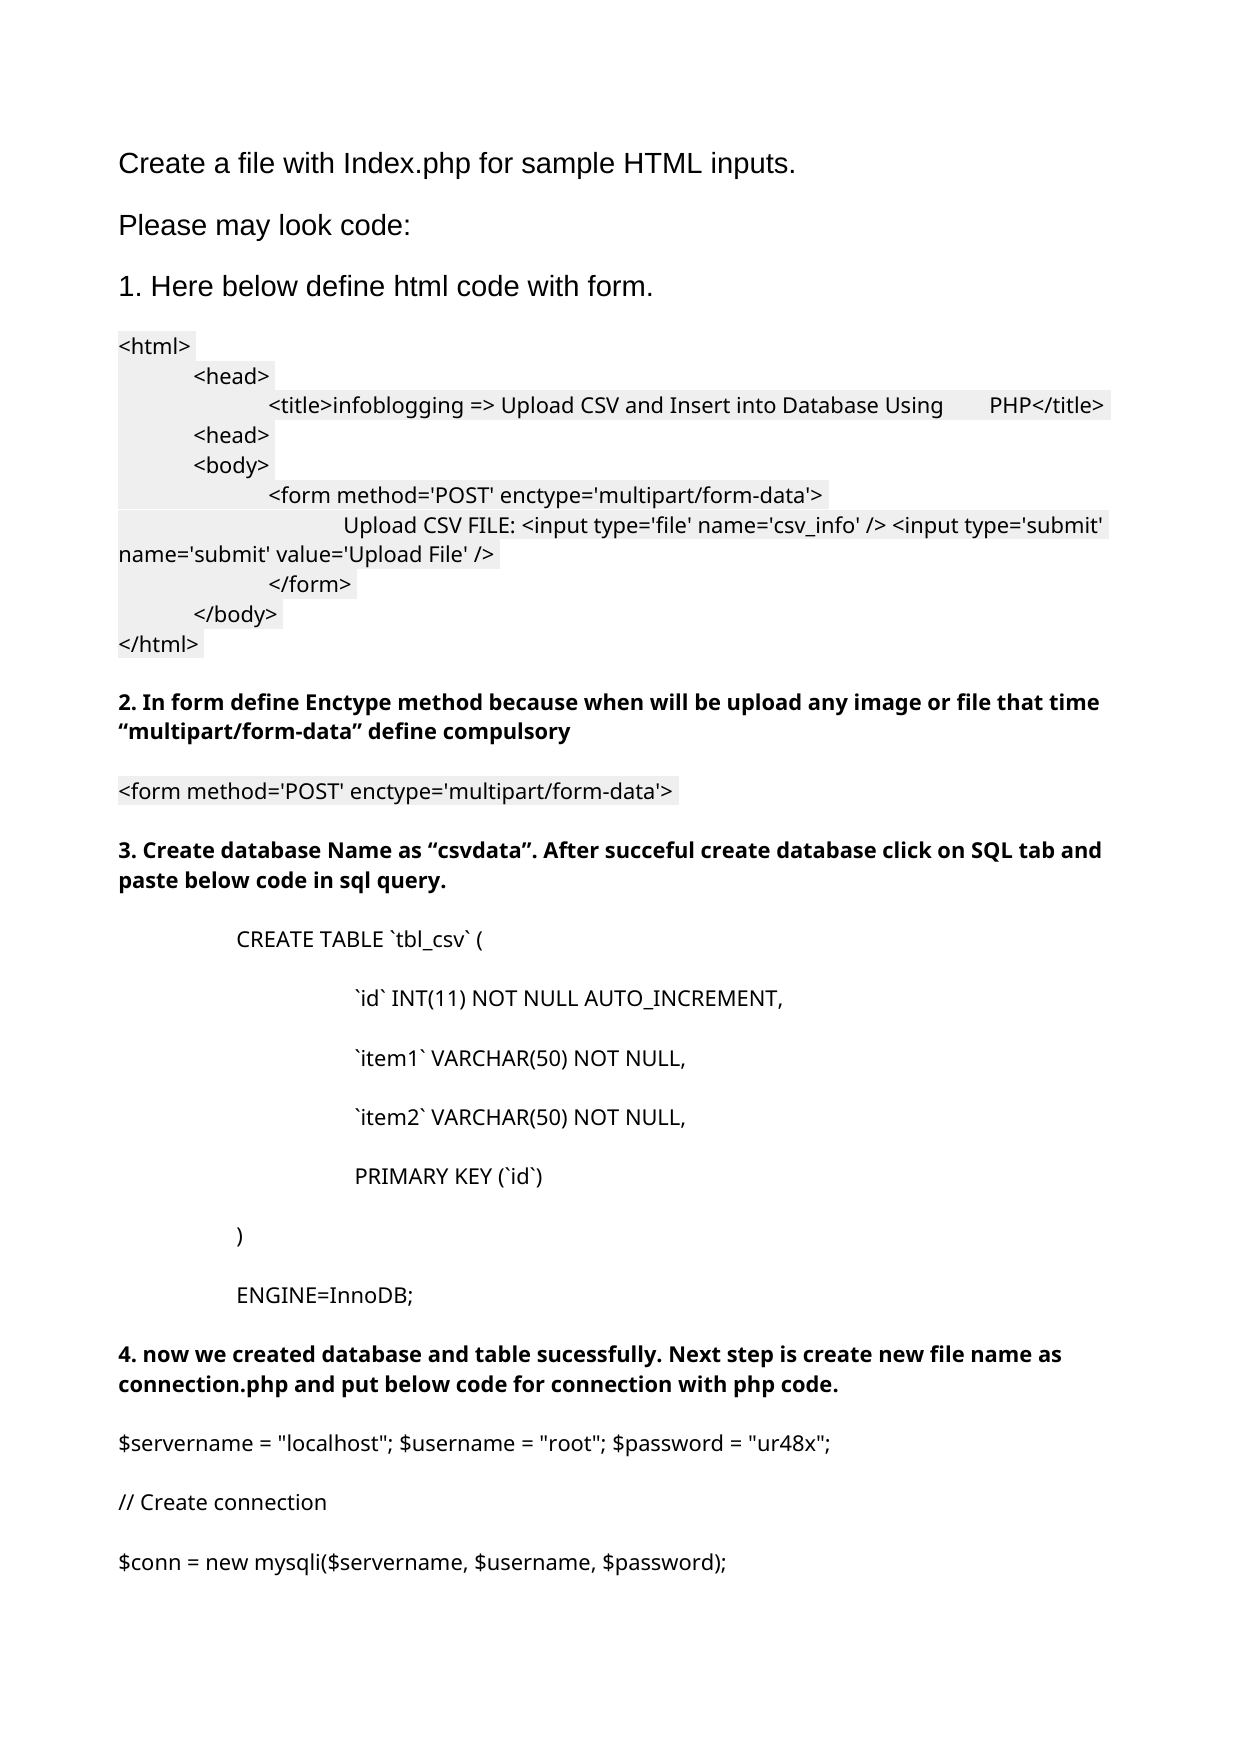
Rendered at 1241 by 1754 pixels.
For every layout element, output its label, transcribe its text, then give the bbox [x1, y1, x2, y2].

text `item2` VARCHAR(50) NOT NULL, [118, 1102, 1122, 1132]
text ENGINE=InnoDB; [118, 1279, 1122, 1309]
text 1. Here below define html code with form. [118, 269, 1122, 303]
text <head> [118, 361, 1122, 390]
text `item1` VARCHAR(50) NOT NULL, [118, 1042, 1122, 1072]
text <title>infoblogging => Upload CSV and Insert into Database Using PHP</title> [118, 390, 1122, 420]
text </form> [118, 569, 1122, 599]
text Please may look code: [118, 208, 1122, 241]
text 3. Create database Name as “csvdata”. After succeful create database click on SQL tab and paste below code in sql query. [118, 835, 1122, 894]
text <head> [118, 420, 1122, 450]
text Create a file with Index.php for sample HTML inputs. [118, 146, 1122, 180]
text CREATE TABLE `tbl_csv` ( [118, 924, 1122, 954]
text </html> [118, 629, 1122, 658]
text 2. In form define Enctype method because when will be upload any image or file that time “multipart/form-data” define compulsory [118, 687, 1122, 746]
text $servername = "localhost"; $username = "root"; $password = "ur48x"; [118, 1428, 1122, 1458]
text 4. now we created database and table sucessfully. Next step is create new file name as connection.php and put below code for connection with php code. [118, 1339, 1122, 1398]
text <html> [118, 331, 1122, 361]
text Upload CSV FILE: <input type='file' name='csv_info' /> <input type='submit' name='submit' value='Upload File' /> [118, 509, 1122, 569]
text <form method='POST' enctype='multipart/form-data'> [118, 776, 1122, 805]
text PRIMARY KEY (`id`) [118, 1161, 1122, 1191]
text <form method='POST' enctype='multipart/form-data'> [118, 480, 1122, 509]
text </body> [118, 599, 1122, 629]
text $conn = new mysqli($servername, $username, $password); [118, 1546, 1122, 1576]
text ) [118, 1220, 1122, 1250]
text // Create connection [118, 1487, 1122, 1517]
text <body> [118, 450, 1122, 480]
text `id` INT(11) NOT NULL AUTO_INCREMENT, [118, 983, 1122, 1013]
